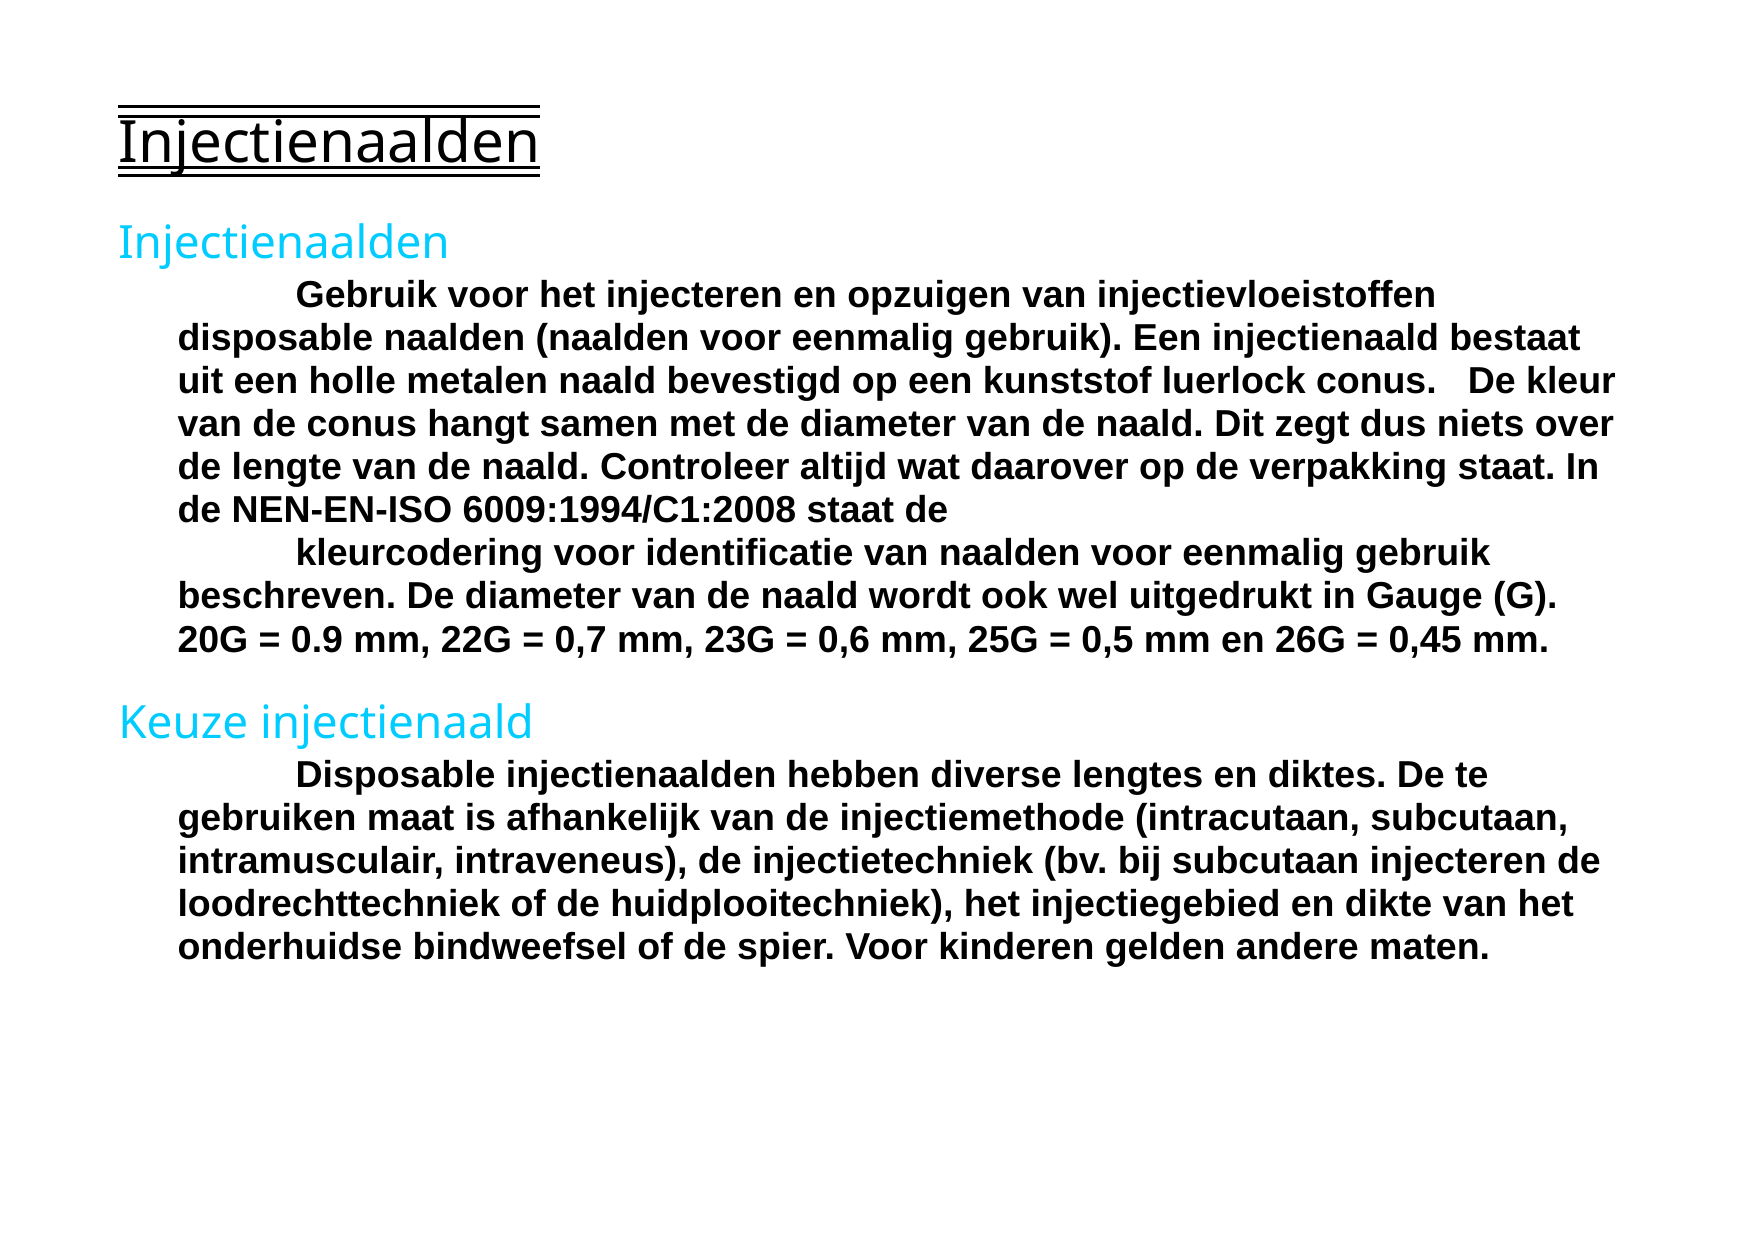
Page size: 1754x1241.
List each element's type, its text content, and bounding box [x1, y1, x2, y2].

subtitle Gebruik voor het injecteren en opzuigen van injectievloeistoffen disposable naalden (naalden voor eenmalig gebruik). Een injectienaald bestaat uit een holle metalen naald bevestigd op een kunststof luerlock conus. De kleur van de conus hangt samen met de diameter van de naald. Dit zegt dus niets over de lengte van de naald. Controleer altijd wat daarover op de verpakking staat. In de NEN-EN-ISO 6009:1994/C1:2008 staat de [177, 272, 1636, 531]
subtitle Injectienaalden [118, 209, 1636, 272]
subtitle kleurcodering voor identificatie van naalden voor eenmalig gebruik beschreven. De diameter van de naald wordt ook wel uitgedrukt in Gauge (G). 20G = 0.9 mm, 22G = 0,7 mm, 23G = 0,6 mm, 25G = 0,5 mm en 26G = 0,45 mm. [177, 531, 1636, 660]
subtitle Disposable injectienaalden hebben diverse lengtes en diktes. De te gebruiken maat is afhankelijk van de injectiemethode (intracutaan, subcutaan, intramusculair, intraveneus), de injectietechniek (bv. bij subcutaan injecteren de loodrechttechniek of de huidplooitechniek), het injectiegebied en dikte van het onderhuidse bindweefsel of de spier. Voor kinderen gelden andere maten. [177, 752, 1636, 967]
title Injectienaalden [118, 100, 1636, 180]
subtitle Keuze injectienaald [118, 689, 1636, 752]
